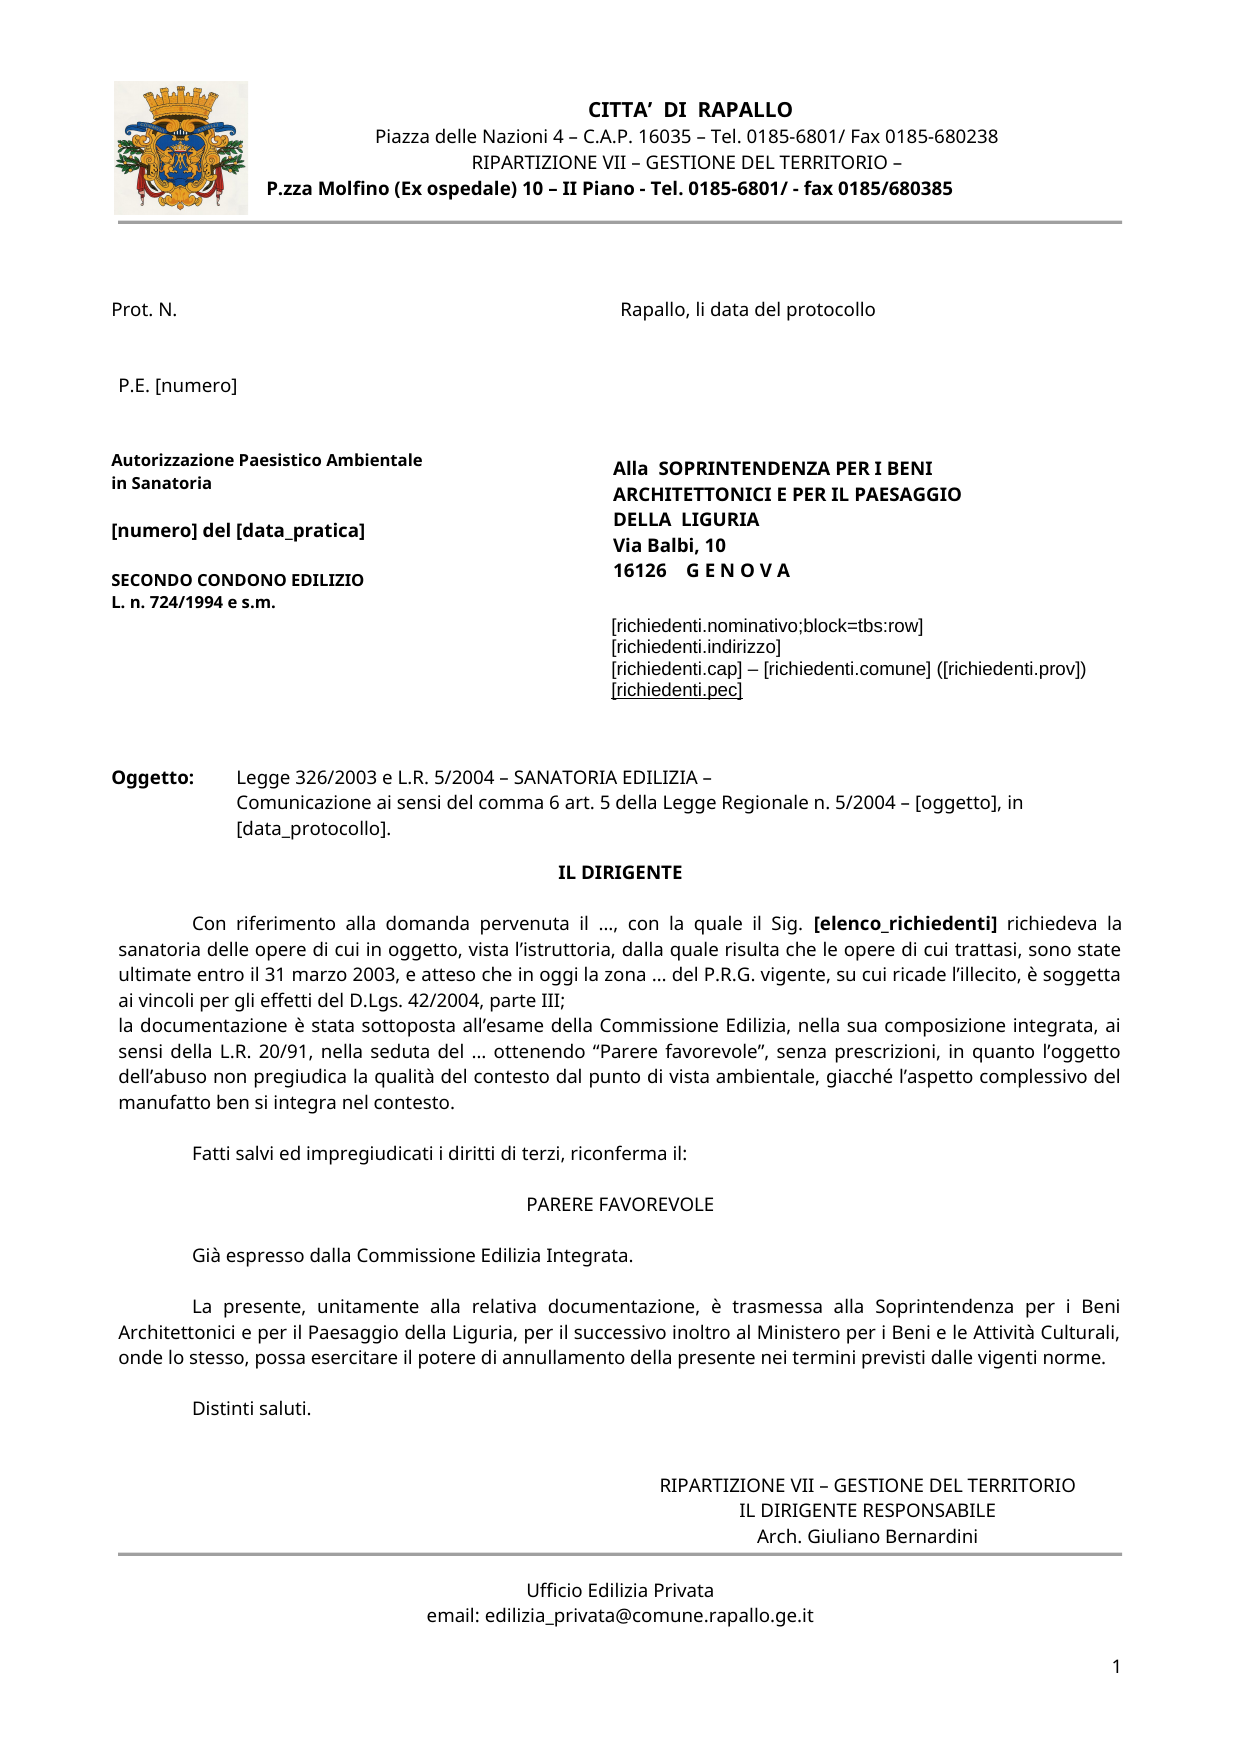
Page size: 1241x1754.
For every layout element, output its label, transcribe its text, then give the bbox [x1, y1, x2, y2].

text Distinti saluti. [118, 1396, 1122, 1421]
picture [114, 81, 249, 215]
table_header Rapallo, li data del protocollo [613, 296, 1122, 321]
table_header Oggetto: [104, 764, 229, 841]
text la documentazione è stata sottoposta all’esame della Commissione Edilizia, nella sua composizione integrata, ai sensi della L.R. 20/91, nella seduta del … ottenendo “Parere favorevole”, senza prescrizioni, in quanto l’oggetto dell’abuso non pregiudica la qualità del contesto dal punto di vista ambientale, giacché l’aspetto complessivo del manufatto ben si integra nel contesto. [118, 1013, 1122, 1115]
table_header [richiedenti.nominativo;block=tbs:row] [richiedenti.indirizzo] [richiedenti.cap] – [richiedenti.comune] ([richiedenti.prov]) [richiedenti.pec] [605, 609, 1115, 706]
text PARERE FAVOREVOLE [118, 1191, 1122, 1217]
text La presente, unitamente alla relativa documentazione, è trasmessa alla Soprintendenza per i Beni Architettonici e per il Paesaggio della Liguria, per il successivo inoltro al Ministero per i Beni e le Attività Culturali, onde lo stesso, possa esercitare il potere di annullamento della presente nei termini previsti dalle vigenti norme. [118, 1293, 1122, 1370]
text Fatti salvi ed impregiudicati i diritti di terzi, riconferma il: [118, 1140, 1122, 1166]
table_header [104, 1472, 613, 1549]
table_header RIPARTIZIONE VII – GESTIONE DEL TERRITORIO IL DIRIGENTE RESPONSABILE Arch. Giuliano Bernardini [613, 1472, 1122, 1549]
table_header Legge 326/2003 e L.R. 5/2004 – SANATORIA EDILIZIA – Comunicazione ai sensi del comma 6 art. 5 della Legge Regionale n. 5/2004 – [oggetto], in [data_protocollo]. [229, 764, 1122, 841]
subtitle IL DIRIGENTE [118, 860, 1122, 885]
text Con riferimento alla domanda pervenuta il …, con la quale il Sig. [elenco_richiedenti] richiedeva la sanatoria delle opere di cui in oggetto, vista l’istruttoria, dalla quale risulta che le opere di cui trattasi, sono state ultimate entro il 31 marzo 2003, e atteso che in oggi la zona … del P.R.G. vigente, su cui ricade l’illecito, è soggetta ai vincoli per gli effetti del D.Lgs. 42/2004, parte III; [118, 911, 1122, 1013]
text Già espresso dalla Commissione Edilizia Integrata. [118, 1242, 1122, 1268]
table_header Prot. N. [104, 296, 613, 321]
table_header Alla SOPRINTENDENZA PER I BENI ARCHITETTONICI E PER IL PAESAGGIO DELLA LIGURIA Via Balbi, 10 16126 G E N O V A [514, 449, 1122, 713]
text P.E. [numero] [118, 372, 1122, 398]
table_header Autorizzazione Paesistico Ambientale in Sanatoria [numero] del [data_pratica] SECONDO CONDONO EDILIZIO L. n. 724/1994 e s.m. [104, 449, 513, 713]
